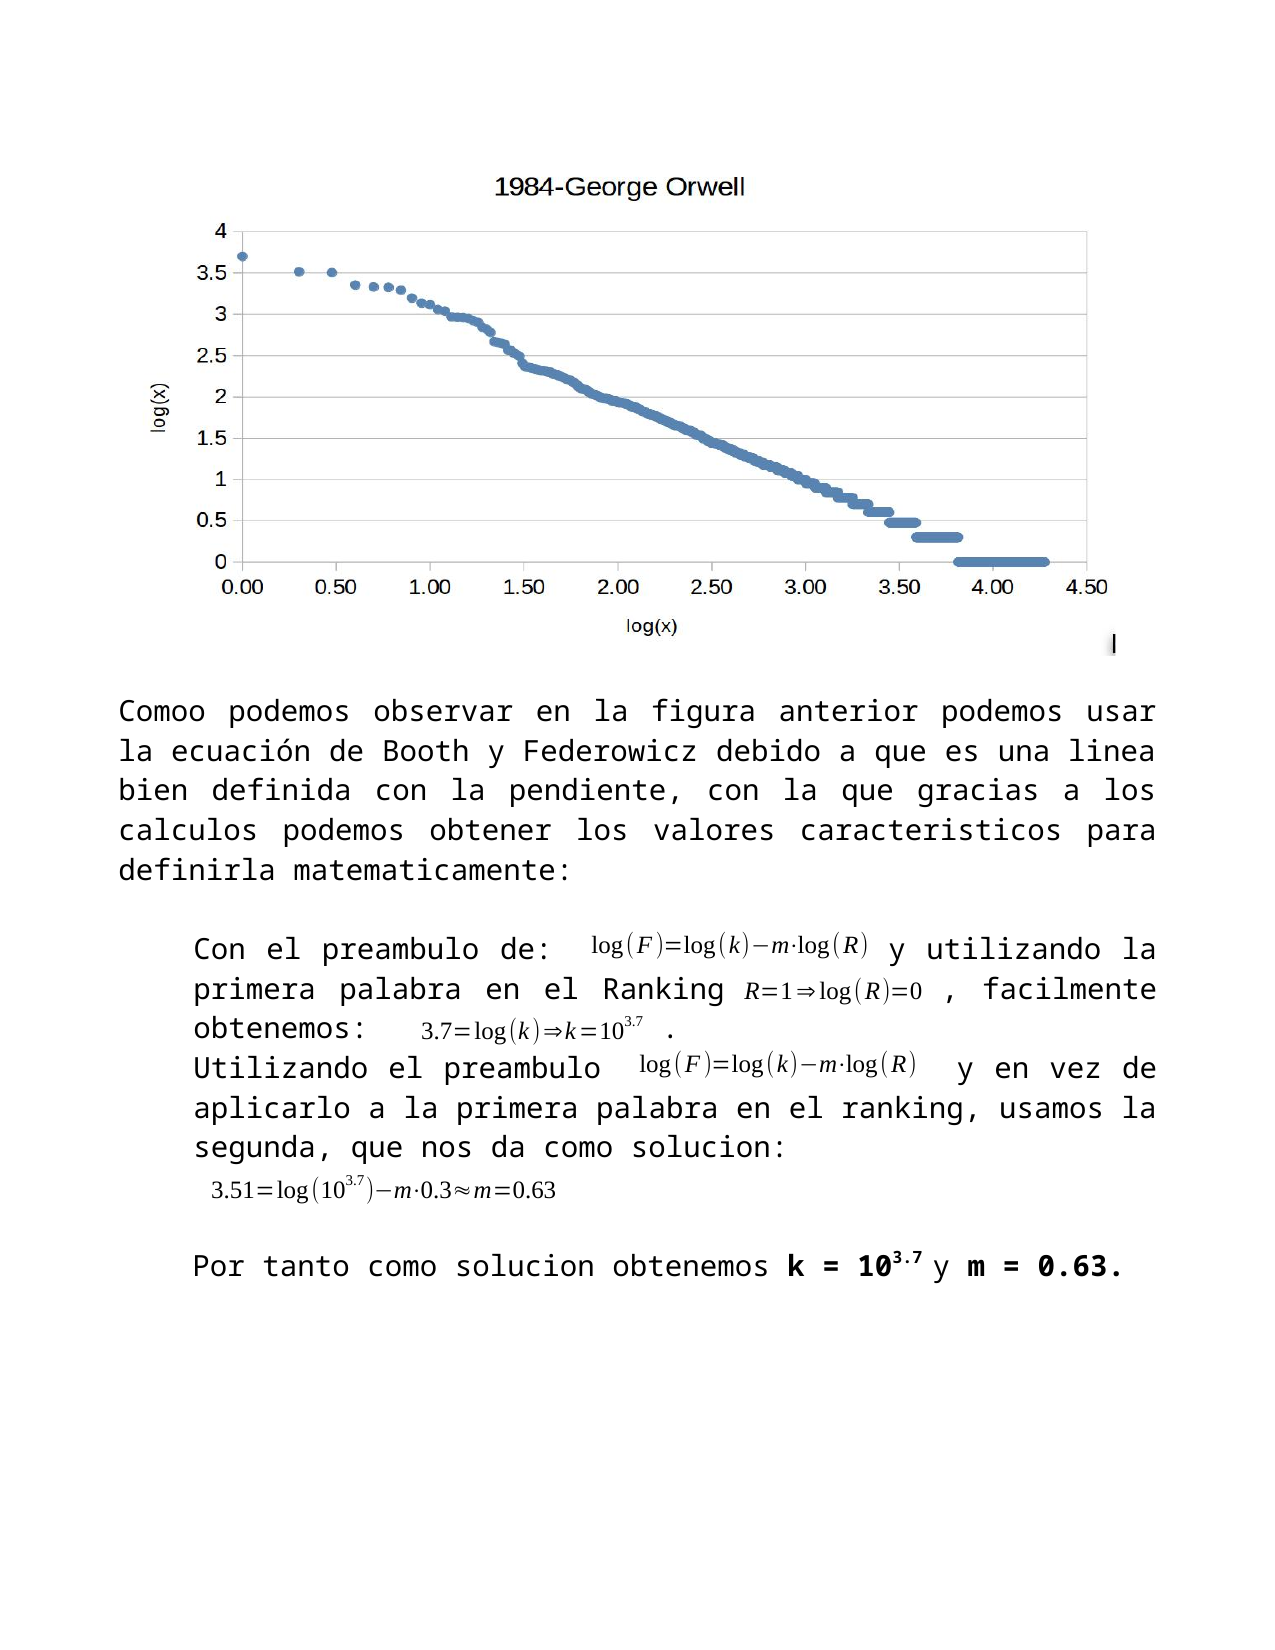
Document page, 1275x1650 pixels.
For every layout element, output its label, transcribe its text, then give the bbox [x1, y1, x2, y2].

text Con el preambulo de: y utilizando la primera palabra en el Ranking, facilmente obtenemos: . [193, 928, 1157, 1047]
text Por tanto como solucion obtenemos k = 103.7 y m = 0.63. [118, 1246, 1157, 1285]
text Utilizando el preambulo y en vez de aplicarlo a la primera palabra en el ranking, usamos la segunda, que nos da como solucion: [193, 1047, 1157, 1166]
picture [116, 150, 1116, 656]
text Comoo podemos observar en la figura anterior podemos usar la ecuación de Booth y Federowicz debido a que es una linea bien definida con la pendiente, con la que gracias a los calculos podemos obtener los valores caracteristicos para definirla matematicamente: [118, 690, 1157, 888]
